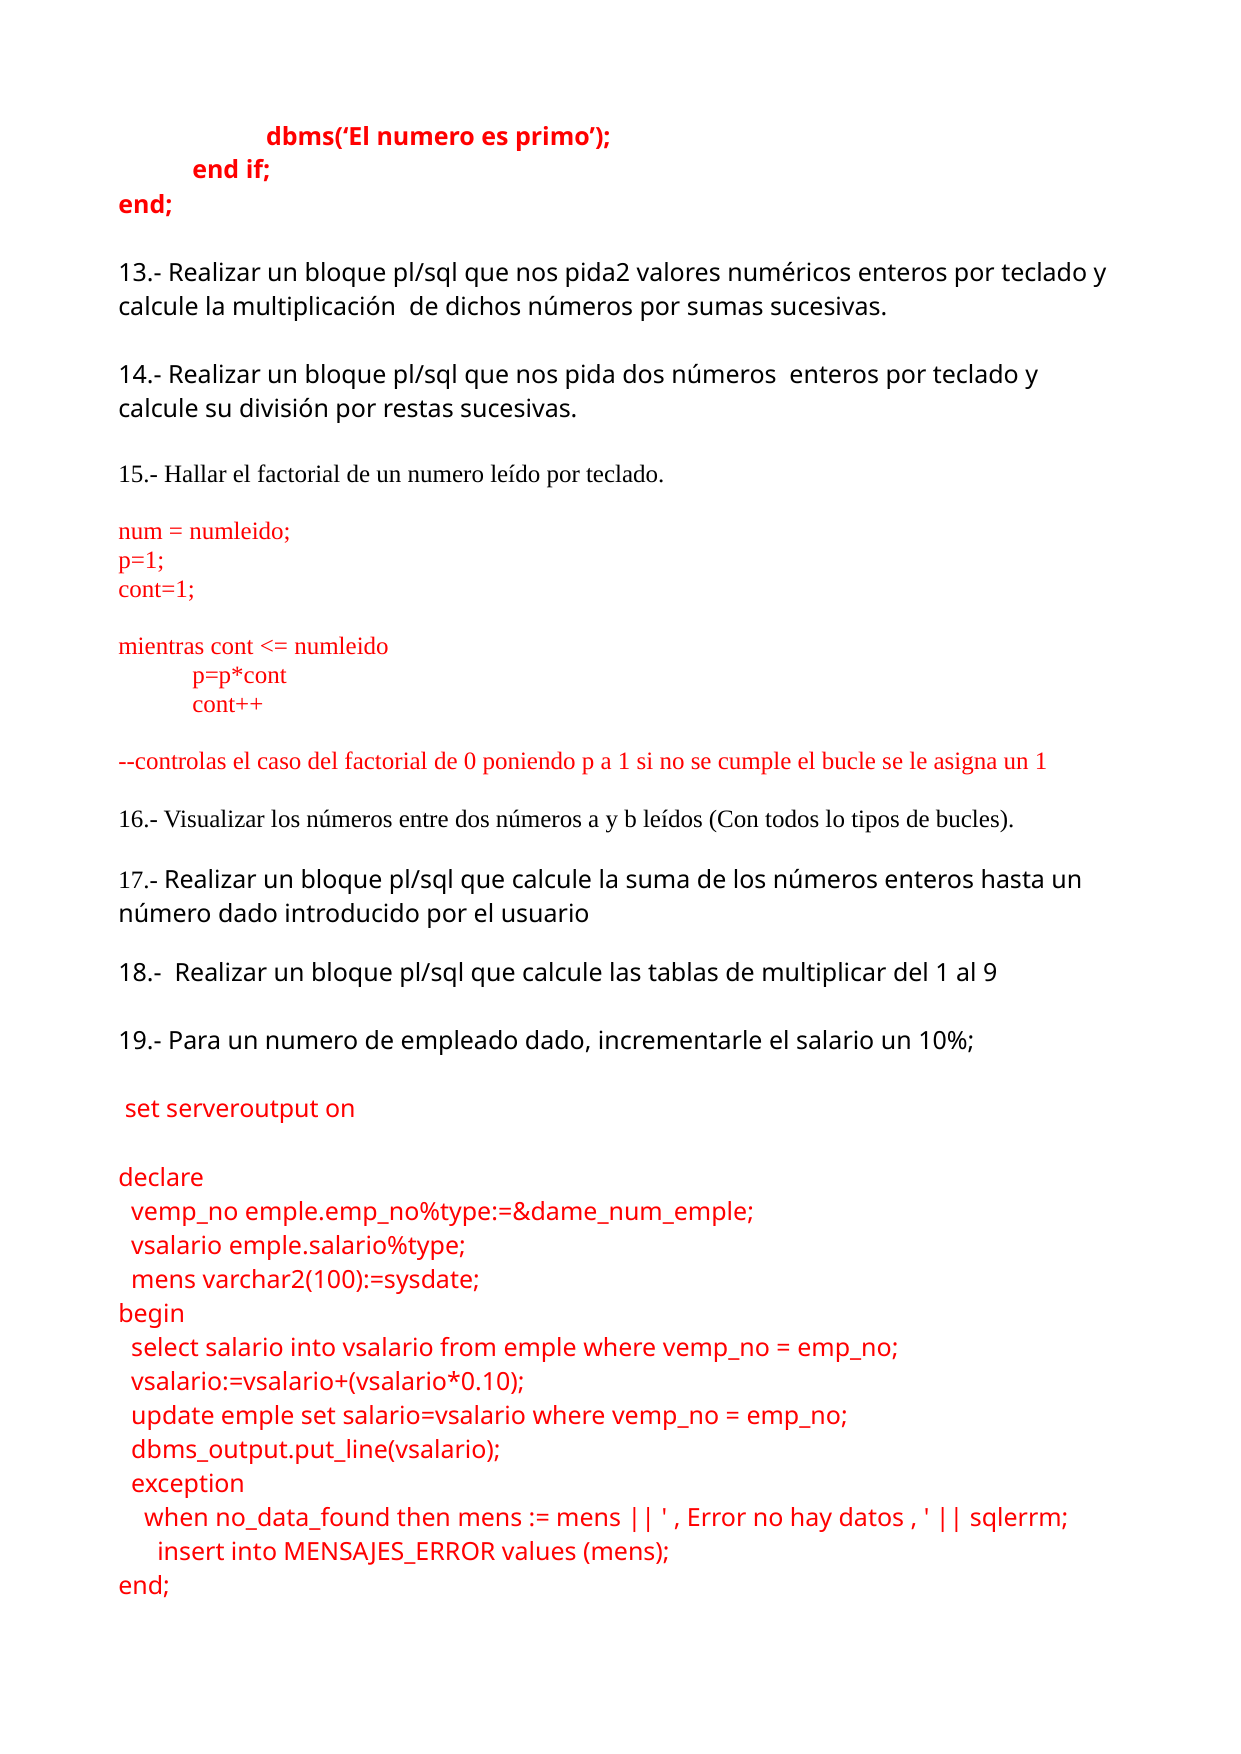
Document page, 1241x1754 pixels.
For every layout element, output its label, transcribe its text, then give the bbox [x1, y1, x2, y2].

text exception [118, 1466, 1122, 1500]
text cont=1; [118, 574, 1122, 602]
text --controlas el caso del factorial de 0 poniendo p a 1 si no se cumple el bucle se le asigna un 1 [118, 746, 1122, 775]
text vsalario:=vsalario+(vsalario*0.10); [118, 1364, 1122, 1398]
text 19.- Para un numero de empleado dado, incrementarle el salario un 10%; [118, 1023, 1122, 1057]
text 13.- Realizar un bloque pl/sql que nos pida2 valores numéricos enteros por teclado y calcule la multiplicación de dichos números por sumas sucesivas. [118, 254, 1122, 322]
text 18.- Realizar un bloque pl/sql que calcule las tablas de multiplicar del 1 al 9 [118, 955, 1122, 989]
text p=p*cont [118, 660, 1122, 689]
text 14.- Realizar un bloque pl/sql que nos pida dos números enteros por teclado y calcule su división por restas sucesivas. [118, 357, 1122, 425]
text mens varchar2(100):=sysdate; [118, 1261, 1122, 1296]
text cont++ [118, 689, 1122, 717]
text when no_data_found then mens := mens || ' , Error no hay datos , ' || sqlerrm; [118, 1500, 1122, 1534]
text vsalario emple.salario%type; [118, 1227, 1122, 1261]
text 17.- Realizar un bloque pl/sql que calcule la suma de los números enteros hasta un número dado introducido por el usuario [118, 861, 1122, 929]
text mientras cont <= numleido [118, 631, 1122, 660]
text p=1; [118, 545, 1122, 574]
text 15.- Hallar el factorial de un numero leído por teclado. [118, 459, 1122, 487]
text dbms(‘El numero es primo’); [118, 118, 1122, 152]
text end; [118, 1568, 1122, 1602]
text dbms_output.put_line(vsalario); [118, 1432, 1122, 1466]
text declare [118, 1159, 1122, 1193]
text insert into MENSAJES_ERROR values (mens); [118, 1534, 1122, 1568]
text update emple set salario=vsalario where vemp_no = emp_no; [118, 1398, 1122, 1432]
text vemp_no emple.emp_no%type:=&dame_num_emple; [118, 1193, 1122, 1227]
text end; [118, 186, 1122, 220]
text 16.- Visualizar los números entre dos números a y b leídos (Con todos lo tipos de bucles). [118, 804, 1122, 832]
text num = numleido; [118, 516, 1122, 545]
text set serveroutput on [118, 1091, 1122, 1125]
text begin [118, 1296, 1122, 1329]
text end if; [118, 152, 1122, 186]
text select salario into vsalario from emple where vemp_no = emp_no; [118, 1329, 1122, 1364]
